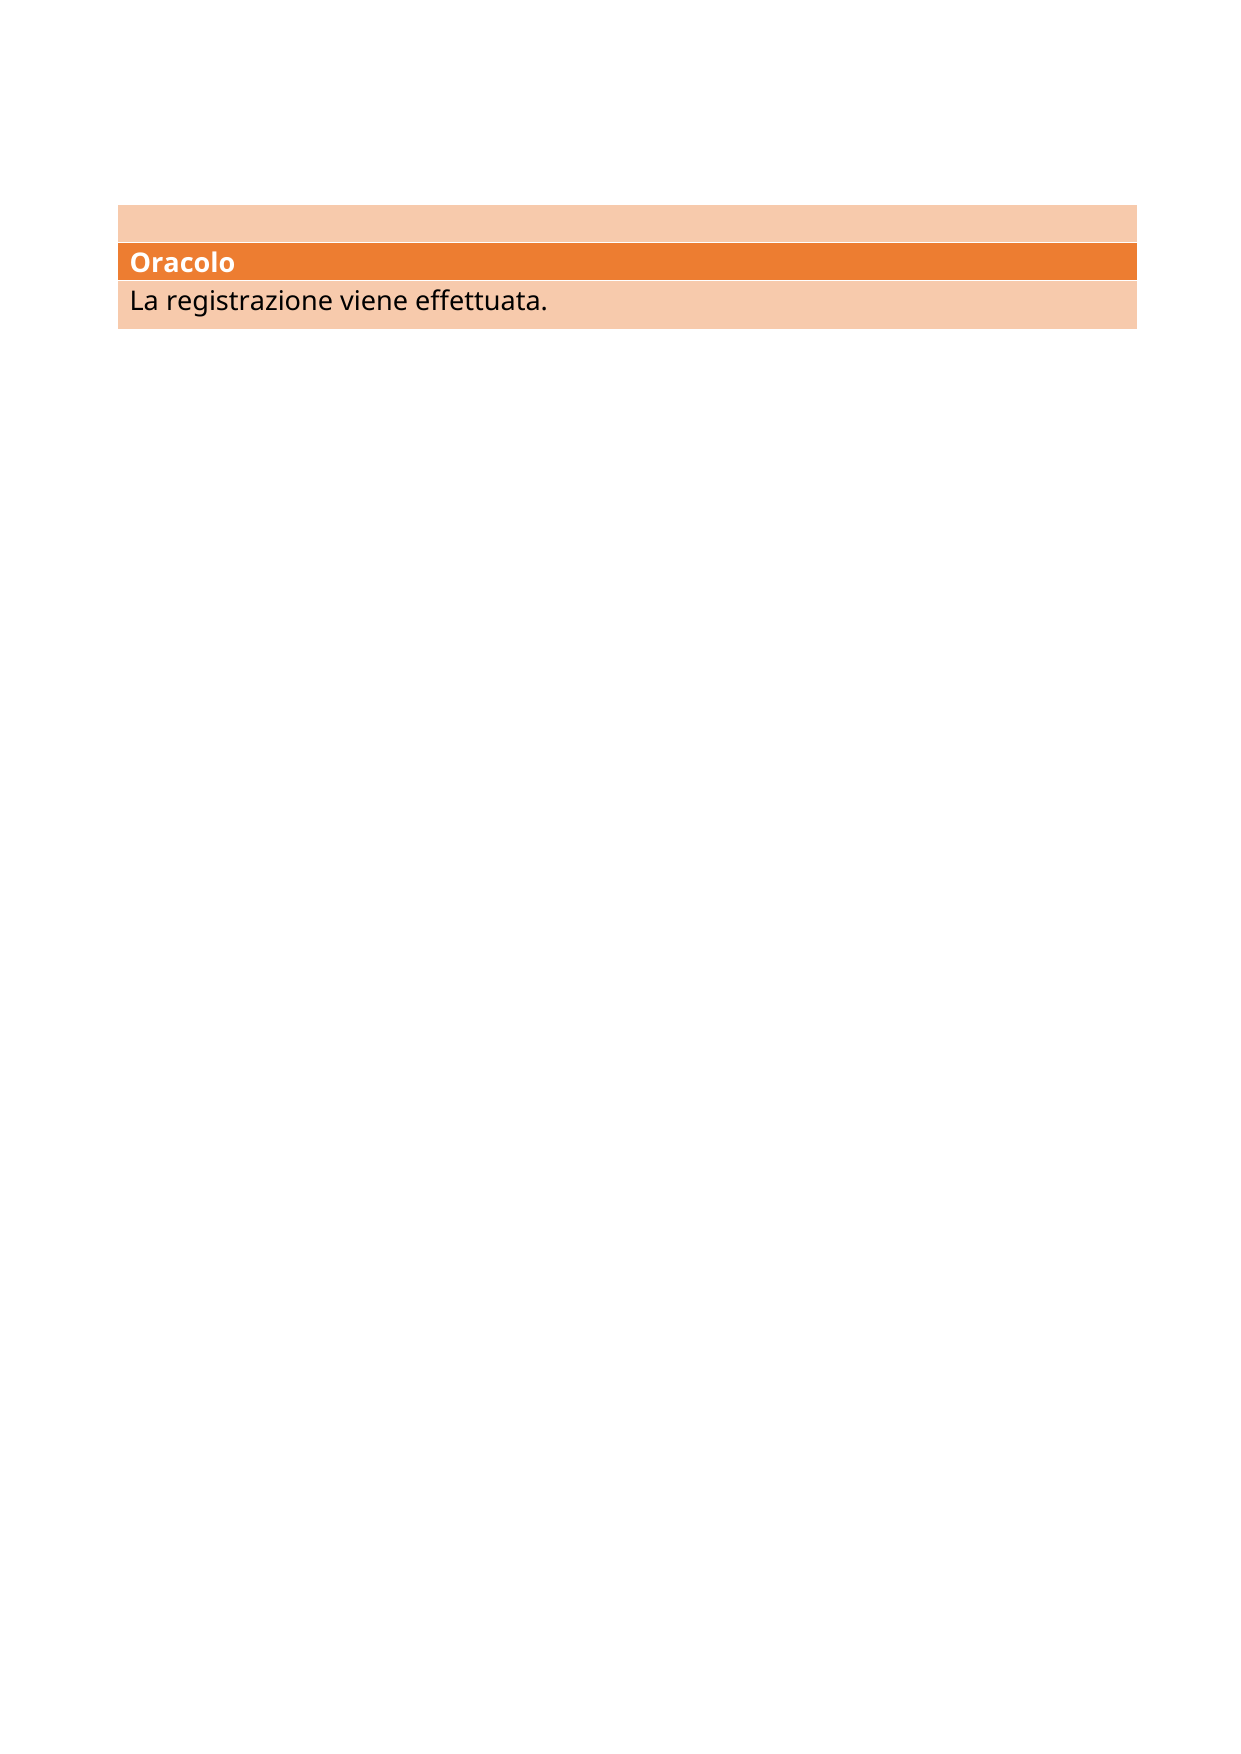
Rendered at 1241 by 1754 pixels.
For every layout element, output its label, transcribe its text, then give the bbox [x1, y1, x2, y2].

table_cell Oracolo [118, 243, 627, 280]
table_cell [627, 243, 1137, 280]
table_cell [118, 205, 1137, 242]
table_cell La registrazione viene effettuata. [118, 281, 1137, 329]
